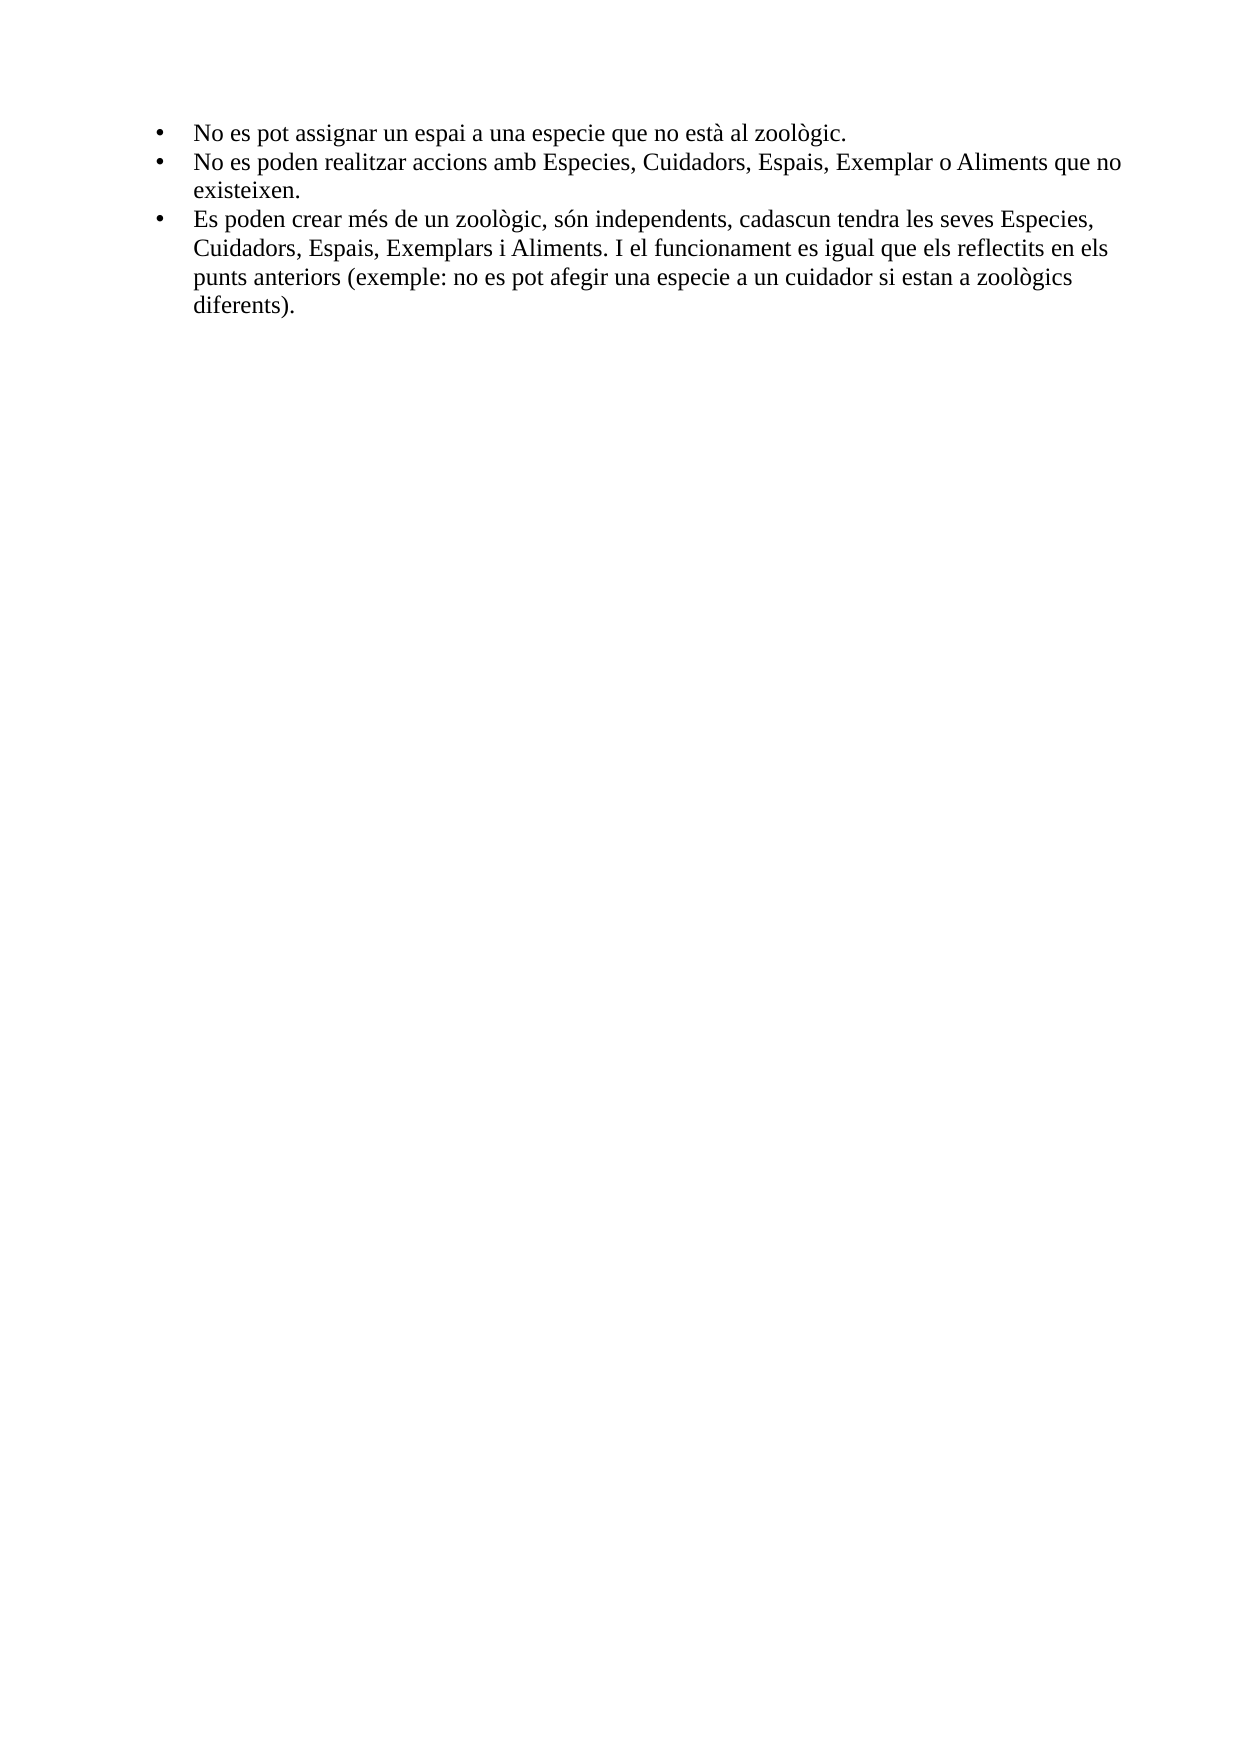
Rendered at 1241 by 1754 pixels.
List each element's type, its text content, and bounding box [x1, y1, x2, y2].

list No es pot assignar un espai a una especie que no està al zoològic. [156, 118, 1122, 147]
list Es poden crear més de un zoològic, són independents, cadascun tendra les seves Especies, Cuidadors, Espais, Exemplars i Aliments. I el funcionament es igual que els reflectits en els punts anteriors (exemple: no es pot afegir una especie a un cuidador si estan a zoològics diferents). [156, 204, 1122, 319]
list No es poden realitzar accions amb Especies, Cuidadors, Espais, Exemplar o Aliments que no existeixen. [156, 147, 1122, 204]
